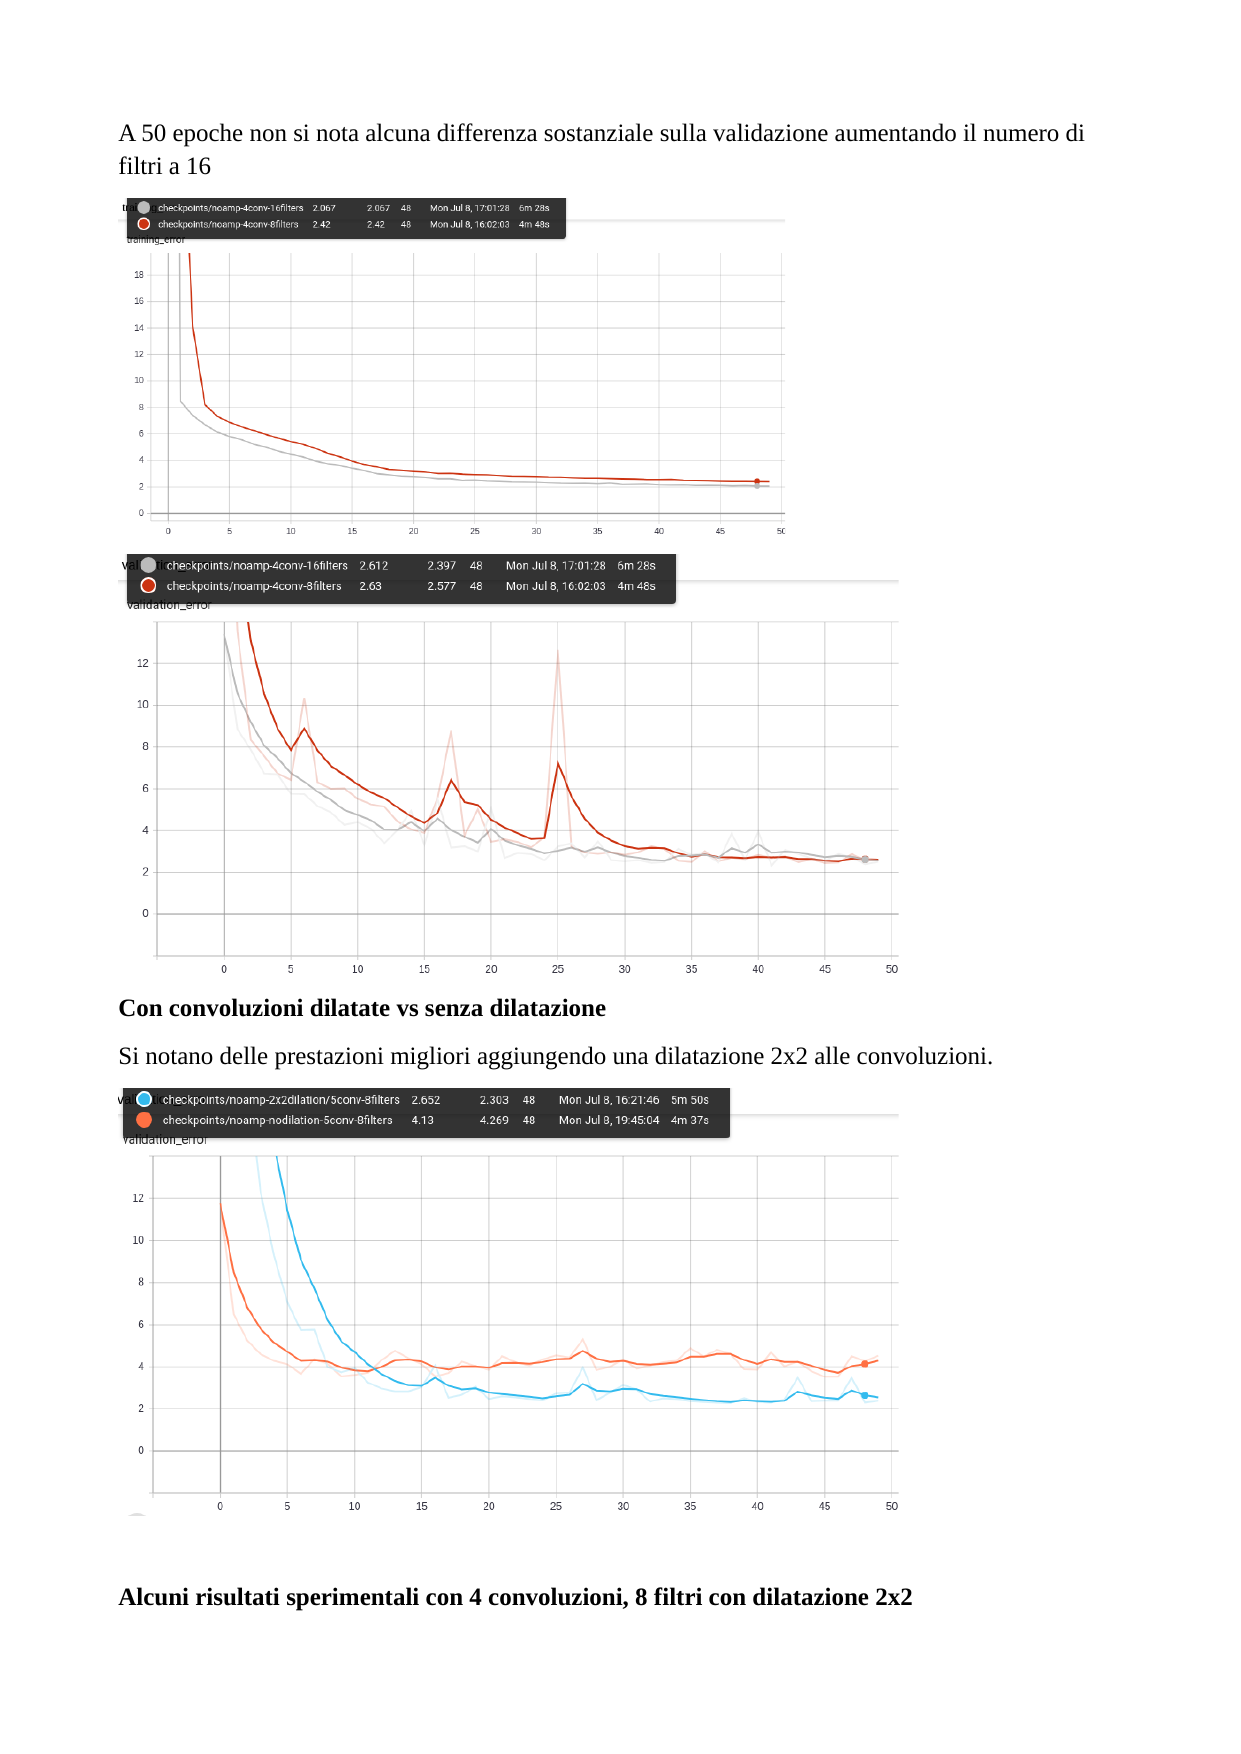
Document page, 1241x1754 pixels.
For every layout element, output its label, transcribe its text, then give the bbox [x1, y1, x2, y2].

text Si notano delle prestazioni migliori aggiungendo una dilatazione 2x2 alle convoluzioni. [118, 1041, 1122, 1070]
text Con convoluzioni dilatate vs senza dilatazione [118, 993, 1122, 1022]
text A 50 epoche non si nota alcuna differenza sostanziale sulla validazione aumentando il numero di filtri a 16 [118, 118, 1122, 180]
text Alcuni risultati sperimentali con 4 convoluzioni, 8 filtri con dilatazione 2x2 [118, 1582, 1122, 1610]
picture [118, 198, 786, 536]
picture [118, 554, 899, 975]
picture [118, 1088, 899, 1516]
